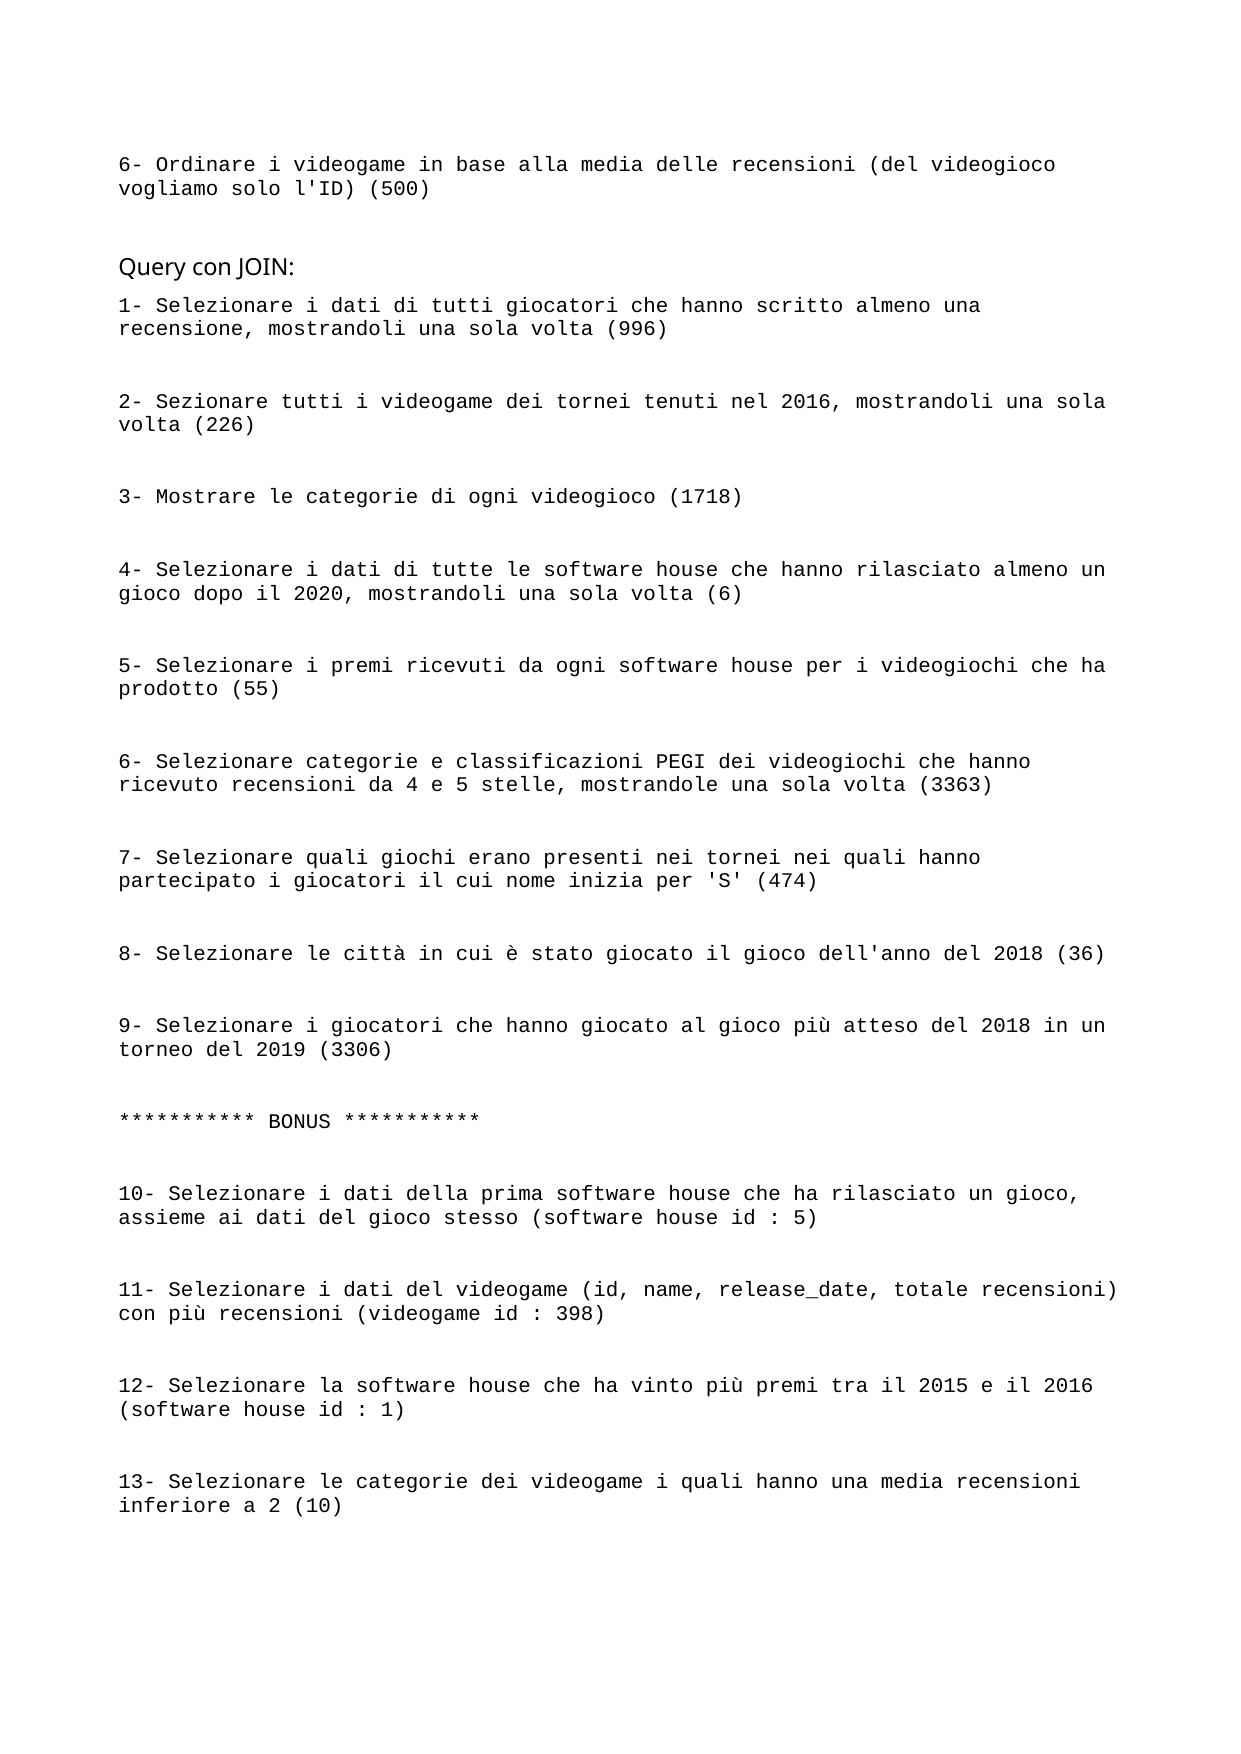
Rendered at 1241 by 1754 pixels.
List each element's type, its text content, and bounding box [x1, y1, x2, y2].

text 1- Selezionare i dati di tutti giocatori che hanno scritto almeno una recensione, mostrandoli una sola volta (996) [118, 295, 1122, 342]
text 13- Selezionare le categorie dei videogame i quali hanno una media recensioni inferiore a 2 (10) [118, 1471, 1122, 1518]
text 10- Selezionare i dati della prima software house che ha rilasciato un gioco, assieme ai dati del gioco stesso (software house id : 5) [118, 1183, 1122, 1230]
text 3- Mostrare le categorie di ogni videogioco (1718) [118, 487, 1122, 510]
text 11- Selezionare i dati del videogame (id, name, release_date, totale recensioni) con più recensioni (videogame id : 398) [118, 1279, 1122, 1326]
text 6- Ordinare i videogame in base alla media delle recensioni (del videogioco vogliamo solo l'ID) (500) [118, 154, 1122, 202]
text 2- Sezionare tutti i videogame dei tornei tenuti nel 2016, mostrandoli una sola volta (226) [118, 391, 1122, 438]
text 12- Selezionare la software house che ha vinto più premi tra il 2015 e il 2016 (software house id : 1) [118, 1375, 1122, 1422]
text 9- Selezionare i giocatori che hanno giocato al gioco più atteso del 2018 in un torneo del 2019 (3306) [118, 1015, 1122, 1062]
text 8- Selezionare le città in cui è stato giocato il gioco dell'anno del 2018 (36) [118, 943, 1122, 966]
text 7- Selezionare quali giochi erano presenti nei tornei nei quali hanno partecipato i giocatori il cui nome inizia per 'S' (474) [118, 847, 1122, 894]
text 5- Selezionare i premi ricevuti da ogni software house per i videogiochi che ha prodotto (55) [118, 655, 1122, 702]
text *********** BONUS *********** [118, 1111, 1122, 1134]
text 6- Selezionare categorie e classificazioni PEGI dei videogiochi che hanno ricevuto recensioni da 4 e 5 stelle, mostrandole una sola volta (3363) [118, 751, 1122, 798]
text Query con JOIN: [118, 250, 1122, 282]
text 4- Selezionare i dati di tutte le software house che hanno rilasciato almeno un gioco dopo il 2020, mostrandoli una sola volta (6) [118, 559, 1122, 606]
